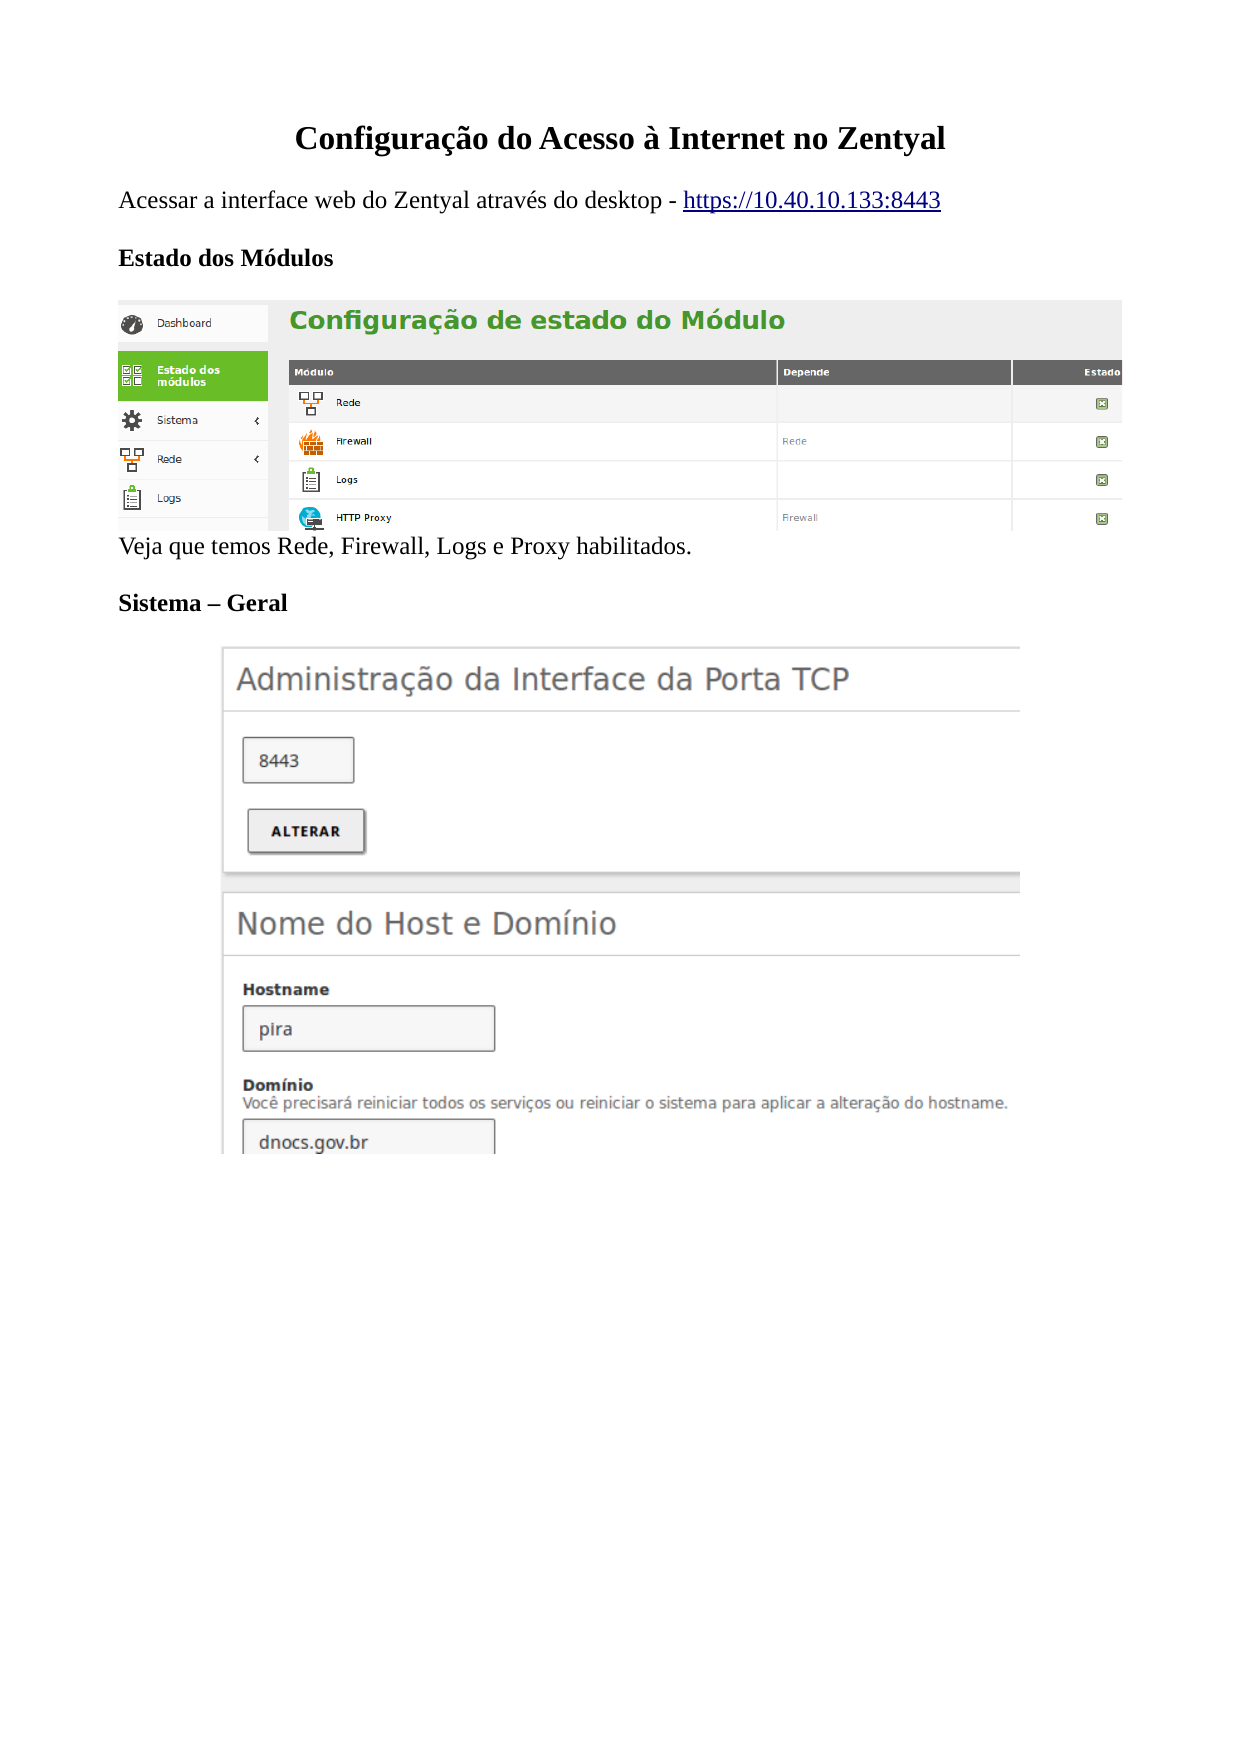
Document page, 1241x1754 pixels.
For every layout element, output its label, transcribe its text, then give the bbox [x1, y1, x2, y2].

picture [118, 300, 1123, 531]
text Acessar a interface web do Zentyal através do desktop - https://10.40.10.133:8443 [118, 185, 1122, 214]
picture [220, 646, 1020, 1154]
text Estado dos Módulos [118, 243, 1122, 271]
text Configuração do Acesso à Internet no Zentyal [118, 118, 1122, 156]
text Veja que temos Rede, Firewall, Logs e Proxy habilitados. [118, 531, 1122, 560]
text Sistema – Geral [118, 588, 1122, 617]
